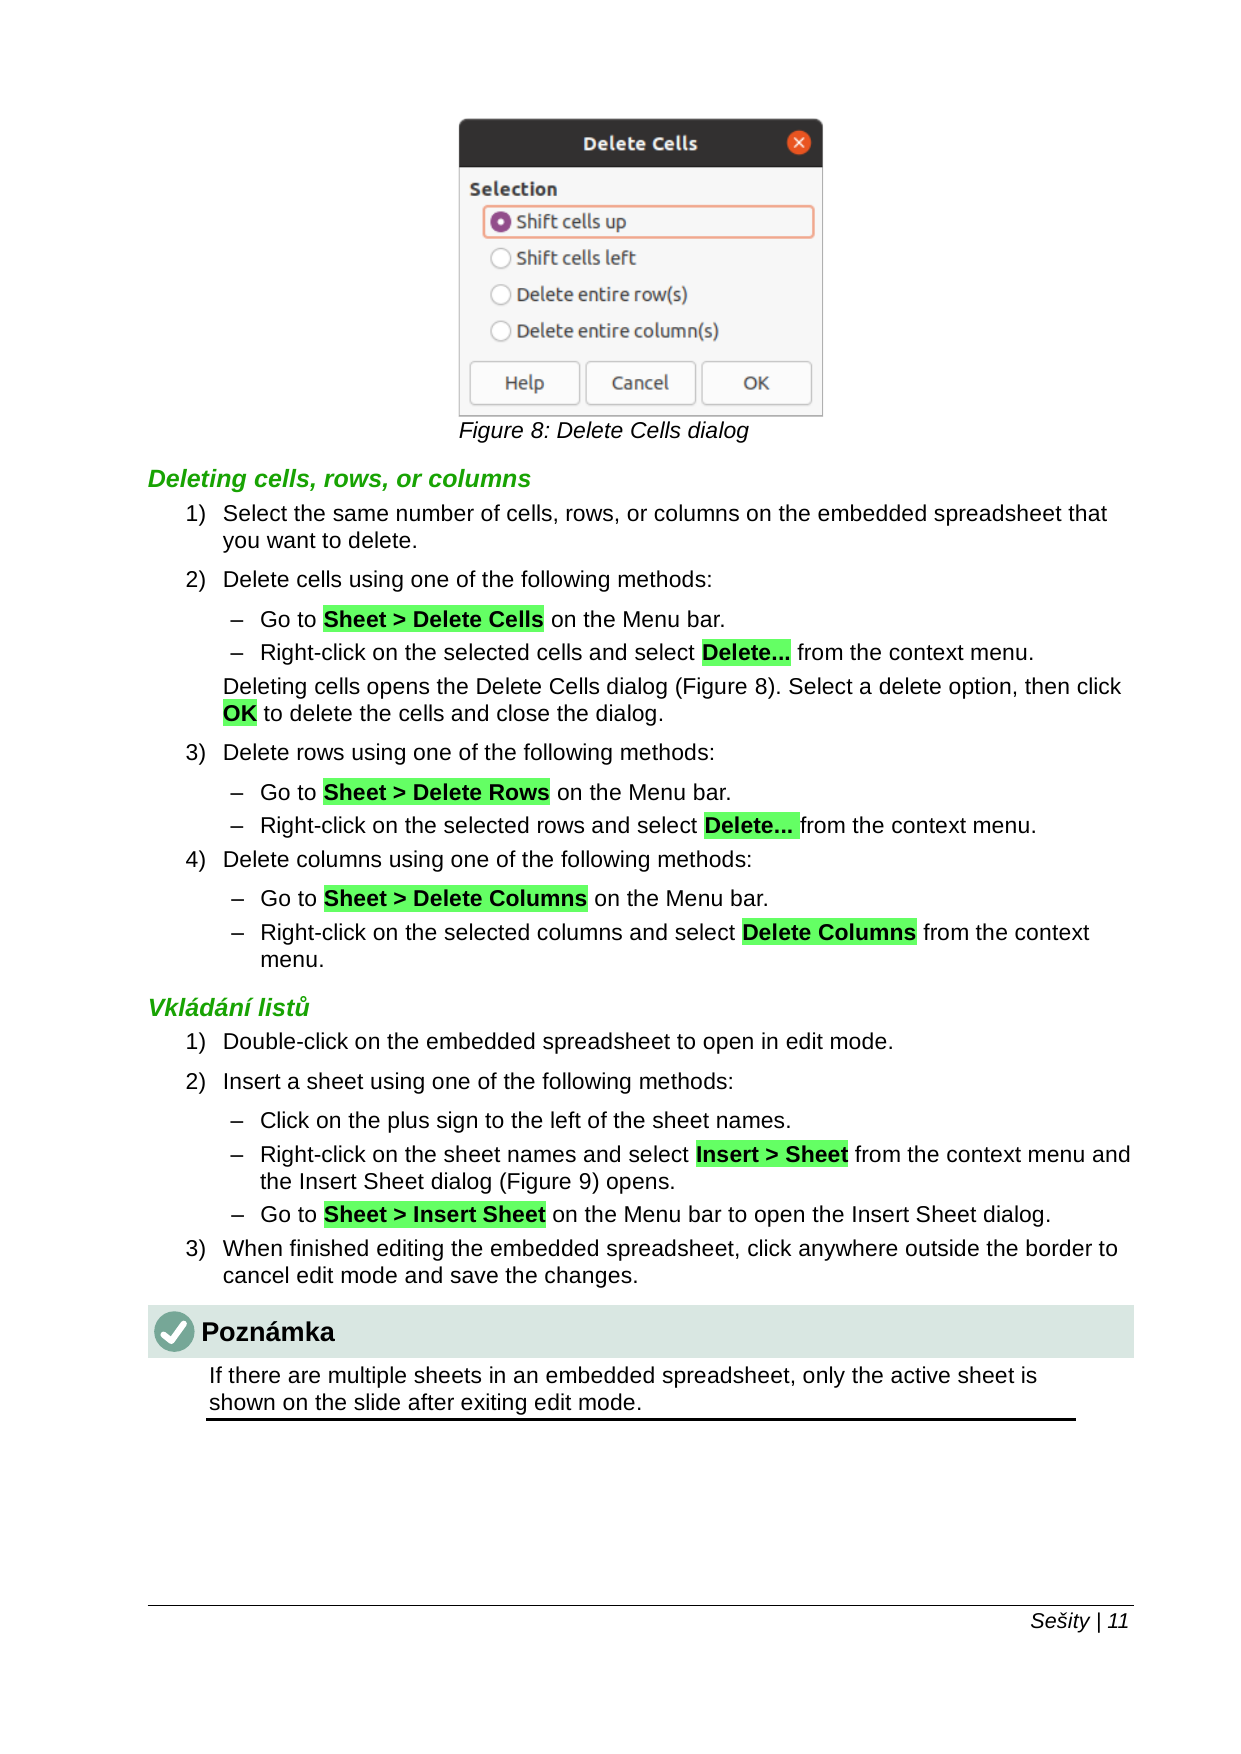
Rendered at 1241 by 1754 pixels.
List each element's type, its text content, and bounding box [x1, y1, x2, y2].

list Go to Sheet > Insert Sheet on the Menu bar to open the Insert Sheet dialog. [546, 1201, 1134, 1228]
list When finished editing the embedded spreadsheet, click anywhere outside the border to cancel edit mode and save the changes. [206, 1234, 1134, 1288]
list Right-click on the selected cells and select Delete... from the context menu. [230, 639, 702, 666]
list Deleting cells opens the Delete Cells dialog (Figure 8). Select a delete option, then click OK to delete the cells and close the dialog. [223, 672, 1134, 726]
subtitle Vkládání listů [148, 993, 1134, 1022]
picture [458, 118, 824, 417]
list Double-click on the embedded spreadsheet to open in edit mode. [206, 1028, 1134, 1055]
list Right-click on the selected rows and select Delete... from the context menu. [230, 812, 704, 839]
list Go to Sheet > Delete Rows on the Menu bar. [230, 778, 323, 805]
list Insert a sheet using one of the following methods: [206, 1067, 1134, 1094]
subtitle Deleting cells, rows, or columns [148, 464, 1134, 493]
list Select the same number of cells, rows, or columns on the embedded spreadsheet that you want to delete. [206, 499, 1134, 553]
list Right-click on the sheet names and select Insert > Sheet from the context menu and the Insert Sheet dialog (Figure 9) opens. [230, 1140, 1134, 1194]
text Figure 8: Delete Cells dialog [458, 417, 823, 443]
text If there are multiple sheets in an embedded spreadsheet, only the active sheet is shown on the slide after exiting edit mode. [206, 1358, 1076, 1418]
list Delete cells using one of the following methods: [206, 566, 1134, 593]
list Go to Sheet > Delete Columns on the Menu bar. [231, 884, 1134, 912]
list Go to Sheet > Insert Sheet on the Menu bar to open the Insert Sheet dialog. [231, 1201, 324, 1228]
list Go to Sheet > Delete Cells on the Menu bar. [230, 605, 323, 632]
list Go to Sheet > Delete Rows on the Menu bar. [550, 778, 1134, 805]
subtitle Poznámka [148, 1305, 1134, 1358]
list Click on the plus sign to the left of the sheet names. [230, 1107, 1134, 1134]
list Delete rows using one of the following methods: [206, 739, 1134, 766]
list Go to Sheet > Delete Cells on the Menu bar. [544, 605, 1134, 632]
list Right-click on the selected cells and select Delete... from the context menu. [791, 639, 1134, 666]
list Delete columns using one of the following methods: [206, 845, 1134, 872]
list Right-click on the selected columns and select Delete Columns from the context menu. [231, 918, 1134, 972]
list Right-click on the selected rows and select Delete... from the context menu. [800, 812, 1134, 839]
